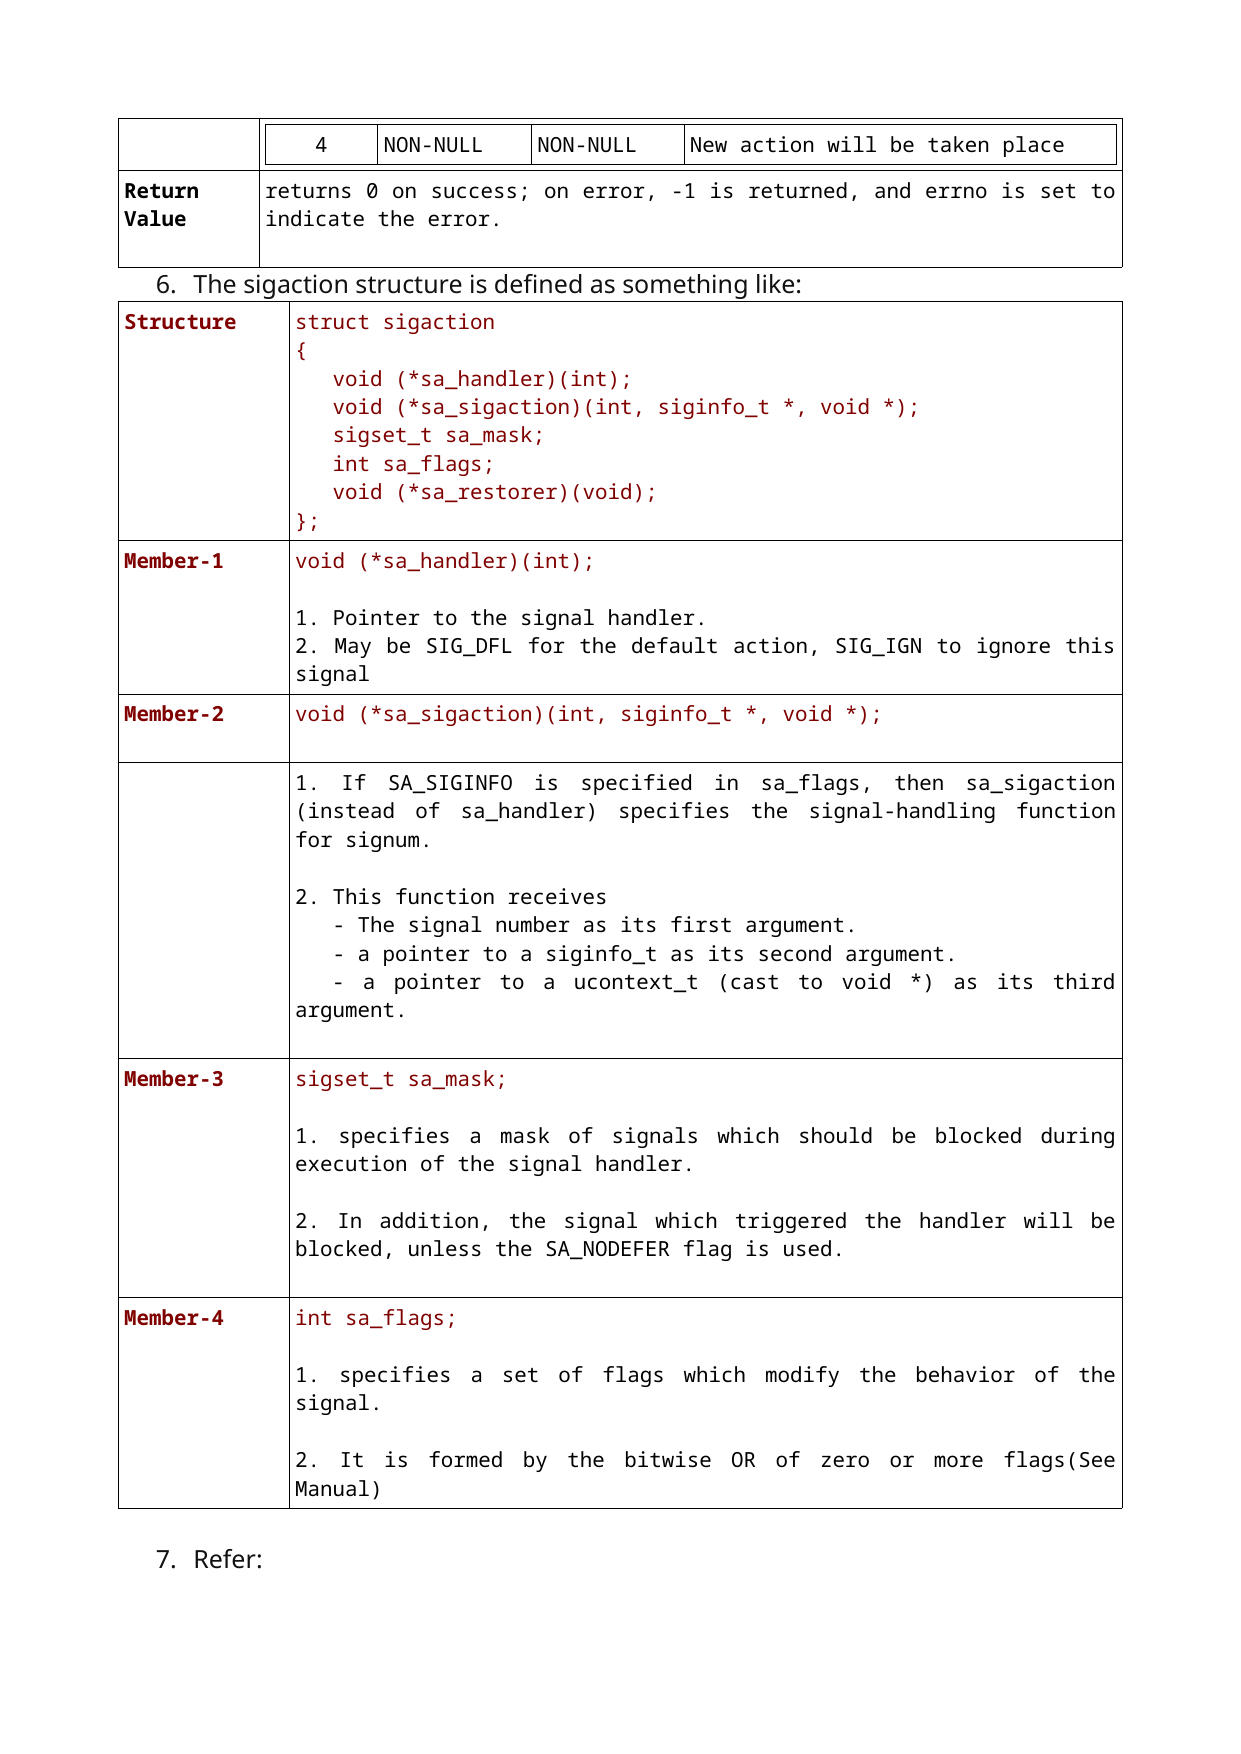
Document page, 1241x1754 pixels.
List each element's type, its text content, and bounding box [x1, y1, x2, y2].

list Refer: [156, 1542, 1122, 1576]
table_cell New action will be taken place [685, 125, 1116, 164]
table_cell Member-2 [119, 695, 289, 762]
table_cell Member-3 [119, 1059, 289, 1297]
list The sigaction structure is defined as something like: [156, 268, 1122, 301]
table_cell Member-4 [119, 1298, 289, 1508]
table_header struct sigaction { void (*sa_handler)(int); void (*sa_sigaction)(int, siginfo_t *, void *); sigset_t sa_mask; int sa_flags; void (*sa_restorer)(void); }; [290, 302, 1122, 540]
table_cell NON-NULL [532, 125, 684, 164]
table_cell Member-1 [119, 541, 289, 694]
table_cell int sa_flags; 1. specifies a set of flags which modify the behavior of the signal. 2. It is formed by the bitwise OR of zero or more flags(See Manual) [290, 1298, 1122, 1508]
table_cell returns 0 on success; on error, -1 is returned, and errno is set to indicate the error. [260, 171, 1122, 267]
table_header Structure [119, 302, 289, 540]
table_cell 4 [266, 125, 377, 164]
table_cell [119, 119, 259, 170]
table_cell void (*sa_sigaction)(int, siginfo_t *, void *); [290, 695, 1122, 762]
table_cell [260, 119, 1122, 170]
table_cell sigset_t sa_mask; 1. specifies a mask of signals which should be blocked during execution of the signal handler. 2. In addition, the signal which triggered the handler will be blocked, unless the SA_NODEFER flag is used. [290, 1059, 1122, 1297]
table_cell NON-NULL [378, 125, 531, 164]
table_cell void (*sa_handler)(int); 1. Pointer to the signal handler. 2. May be SIG_DFL for the default action, SIG_IGN to ignore this signal [290, 541, 1122, 694]
table_cell [119, 763, 289, 1058]
table_cell Return Value [119, 171, 259, 267]
table_cell 1. If SA_SIGINFO is specified in sa_flags, then sa_sigaction (instead of sa_handler) specifies the signal-handling function for signum. 2. This function receives - The signal number as its first argument. - a pointer to a siginfo_t as its second argument. - a pointer to a ucontext_t (cast to void *) as its third argument. [290, 763, 1122, 1058]
